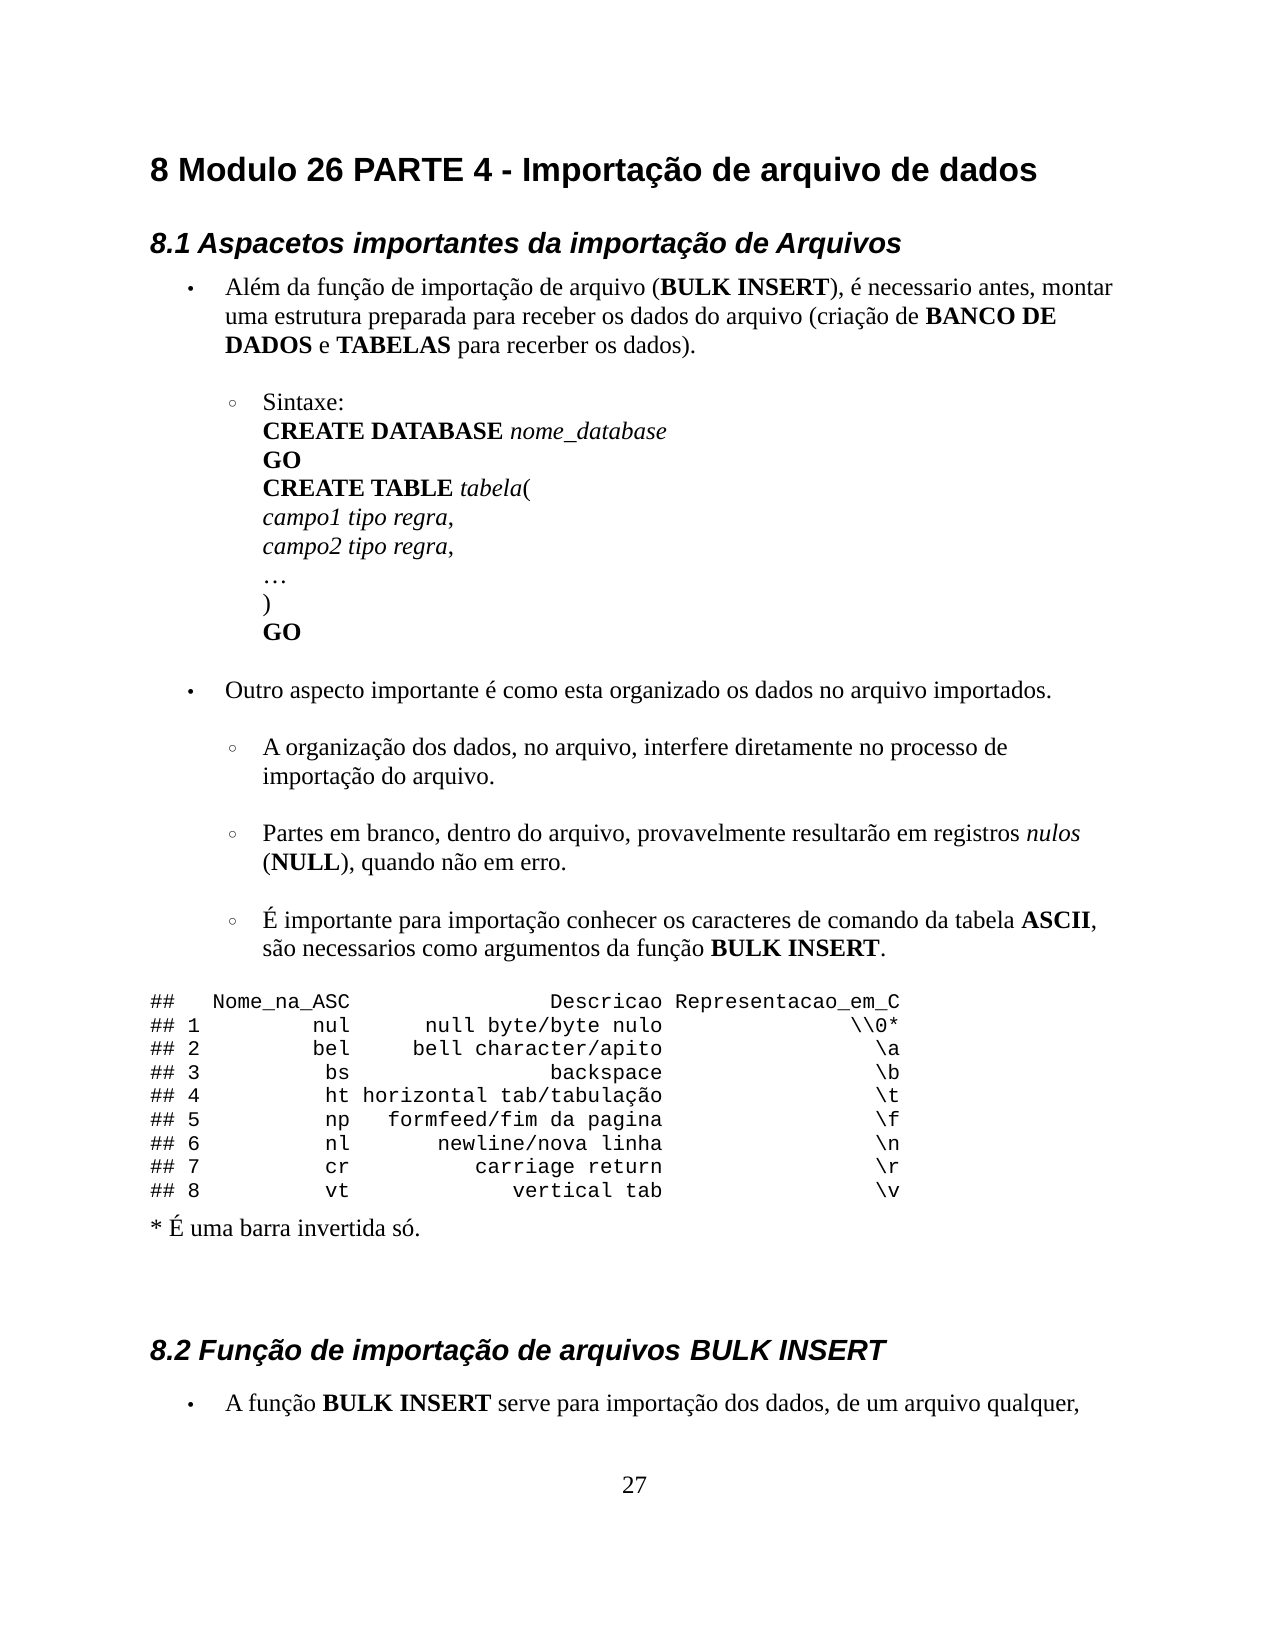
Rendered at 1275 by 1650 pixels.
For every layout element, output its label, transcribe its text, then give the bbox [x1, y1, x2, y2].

text ## 6 nl newline/nova linha \n [150, 1133, 1125, 1156]
text ## 2 bel bell character/apito \a [150, 1038, 1125, 1062]
text ## 5 np formfeed/fim da pagina \f [150, 1109, 1125, 1133]
text ## 8 vt vertical tab \v [150, 1180, 1125, 1204]
text ## 3 bs backspace \b [150, 1062, 1125, 1086]
list A função BULK INSERT serve para importação dos dados, de um arquivo qualquer, [187, 1388, 1125, 1417]
text ## 4 ht horizontal tab/tabulação \t [150, 1086, 1125, 1109]
list A organização dos dados, no arquivo, interfere diretamente no processo de importação do arquivo. [225, 732, 1125, 818]
list Sintaxe: CREATE DATABASE nome_database GO CREATE TABLE tabela( campo1 tipo regra, campo2 tipo regra, … ) GO [225, 387, 1125, 675]
text ## Nome_na_ASC Descricao Representacao_em_C [150, 991, 1125, 1014]
text ## 1 nul null byte/byte nulo \\0* [150, 1014, 1125, 1038]
text * É uma barra invertida só. [150, 1213, 1125, 1270]
list Partes em branco, dentro do arquivo, provavelmente resultarão em registros nulos (NULL), quando não em erro. [225, 818, 1125, 905]
list Além da função de importação de arquivo (BULK INSERT), é necessario antes, montar uma estrutura preparada para receber os dados do arquivo (criação de BANCO DE DADOS e TABELAS para recerber os dados). [187, 272, 1125, 387]
subtitle 8.2 Função de importação de arquivos BULK INSERT [150, 1333, 1125, 1366]
text ## 7 cr carriage return \r [150, 1156, 1125, 1180]
list É importante para importação conhecer os caracteres de comando da tabela ASCII, são necessarios como argumentos da função BULK INSERT. [225, 905, 1125, 991]
subtitle 8.1 Aspacetos importantes da importação de Arquivos [150, 226, 1125, 260]
subtitle 8 Modulo 26 PARTE 4 - Importação de arquivo de dados [150, 150, 1125, 189]
list Outro aspecto importante é como esta organizado os dados no arquivo importados. [187, 675, 1125, 732]
